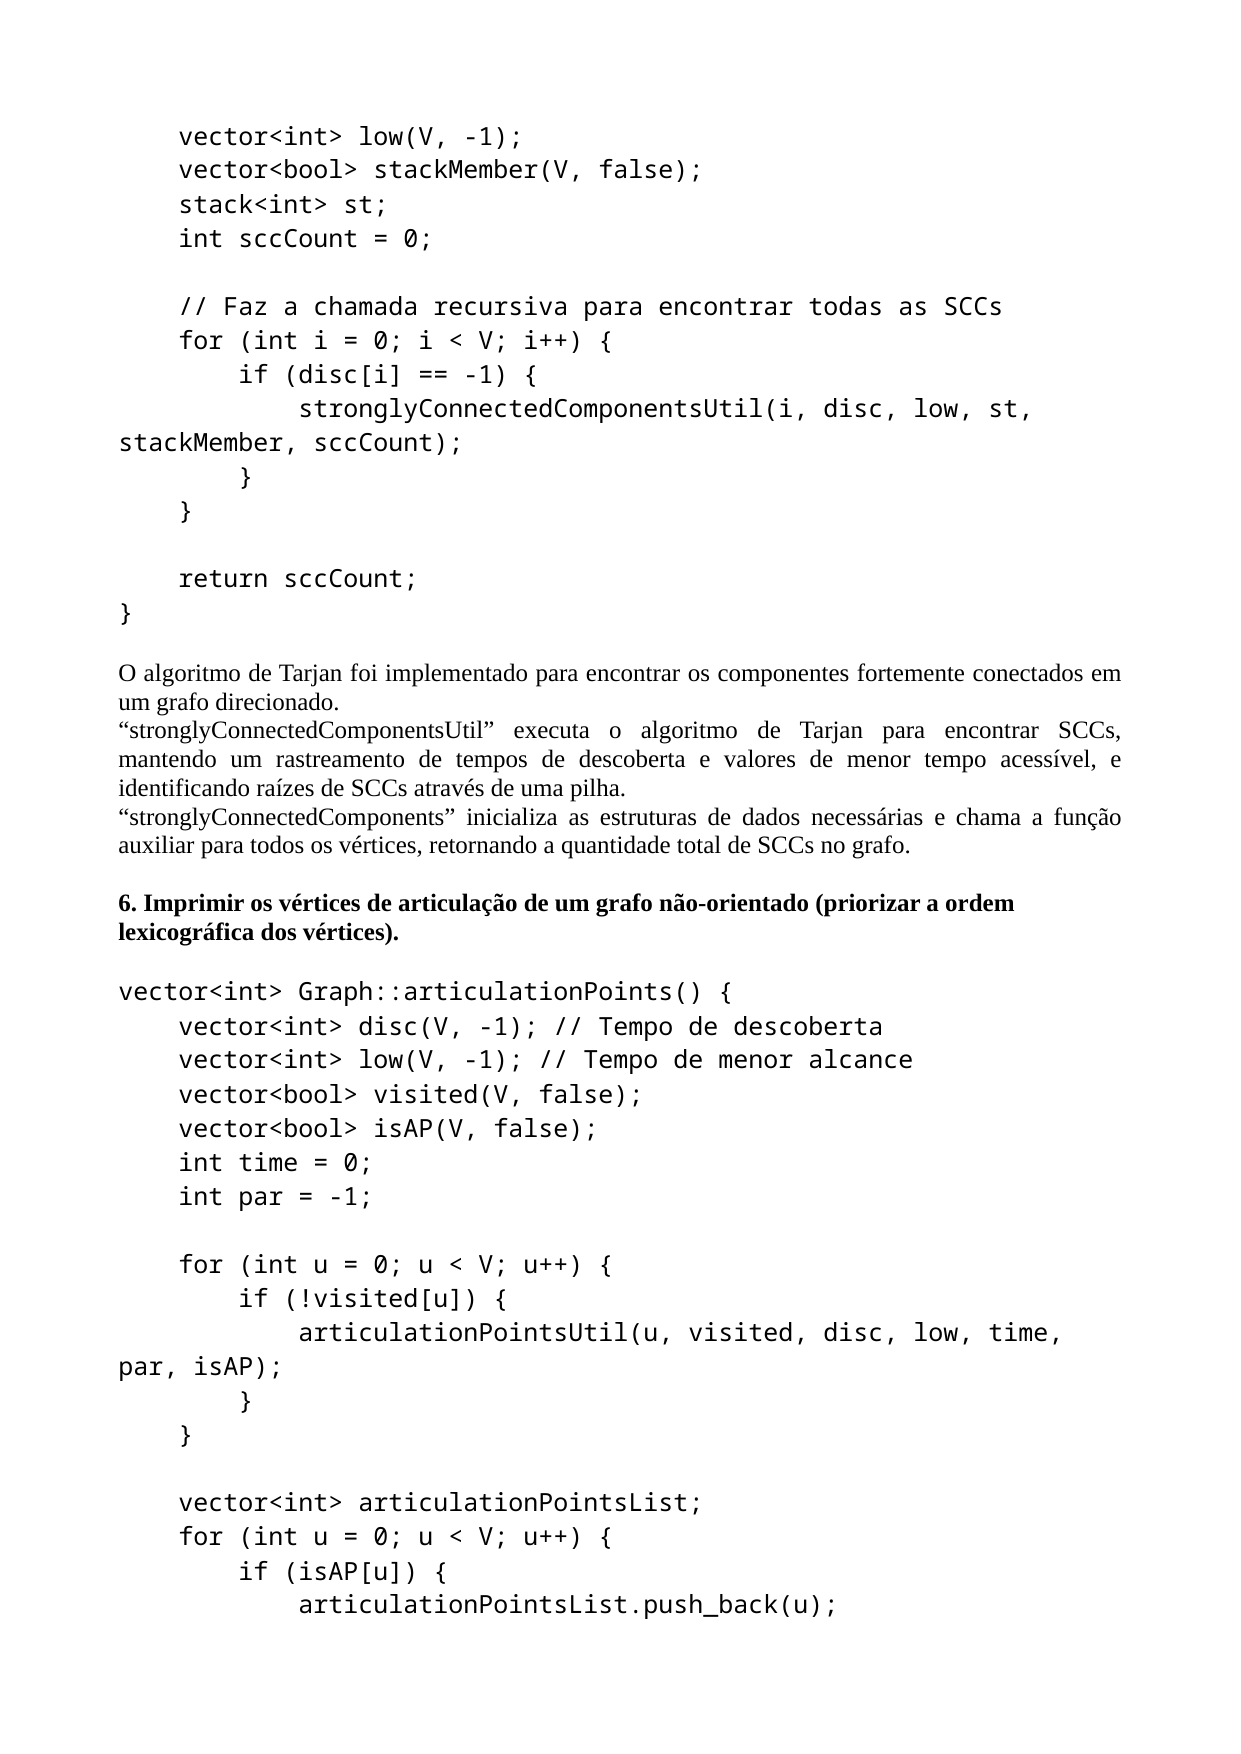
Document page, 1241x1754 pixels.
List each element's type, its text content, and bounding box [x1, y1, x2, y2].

text int par = -1; [118, 1178, 1122, 1212]
text vector<int> disc(V, -1); // Tempo de descoberta [118, 1008, 1122, 1042]
text articulationPointsUtil(u, visited, disc, low, time, par, isAP); [118, 1315, 1122, 1383]
text O algoritmo de Tarjan foi implementado para encontrar os componentes fortemente conectados em um grafo direcionado. [118, 658, 1122, 715]
text stack<int> st; [118, 186, 1122, 220]
text vector<int> articulationPointsList; [118, 1485, 1122, 1519]
text return sccCount; [118, 561, 1122, 595]
text vector<bool> isAP(V, false); [118, 1110, 1122, 1144]
text articulationPointsList.push_back(u); [118, 1587, 1122, 1621]
text int time = 0; [118, 1144, 1122, 1178]
text int sccCount = 0; [118, 220, 1122, 254]
text for (int u = 0; u < V; u++) { [118, 1519, 1122, 1553]
text } [118, 595, 1122, 629]
text stronglyConnectedComponentsUtil(i, disc, low, st, stackMember, sccCount); [118, 391, 1122, 459]
text if (isAP[u]) { [118, 1553, 1122, 1587]
text vector<bool> stackMember(V, false); [118, 152, 1122, 186]
text } [118, 493, 1122, 527]
text for (int u = 0; u < V; u++) { [118, 1247, 1122, 1281]
text vector<bool> visited(V, false); [118, 1076, 1122, 1110]
text if (!visited[u]) { [118, 1281, 1122, 1315]
text “stronglyConnectedComponentsUtil” executa o algoritmo de Tarjan para encontrar SCCs, mantendo um rastreamento de tempos de descoberta e valores de menor tempo acessível, e identificando raízes de SCCs através de uma pilha. [118, 715, 1122, 802]
text for (int i = 0; i < V; i++) { [118, 322, 1122, 357]
text “stronglyConnectedComponents” inicializa as estruturas de dados necessárias e chama a função auxiliar para todos os vértices, retornando a quantidade total de SCCs no grafo. [118, 802, 1122, 859]
text } [118, 1417, 1122, 1451]
text vector<int> low(V, -1); [118, 118, 1122, 152]
text vector<int> low(V, -1); // Tempo de menor alcance [118, 1042, 1122, 1076]
text 6. Imprimir os vértices de articulação de um grafo não-orientado (priorizar a ordem lexicográfica dos vértices). [118, 888, 1122, 945]
text if (disc[i] == -1) { [118, 357, 1122, 391]
text // Faz a chamada recursiva para encontrar todas as SCCs [118, 288, 1122, 322]
text } [118, 459, 1122, 493]
text } [118, 1383, 1122, 1417]
text vector<int> Graph::articulationPoints() { [118, 974, 1122, 1008]
